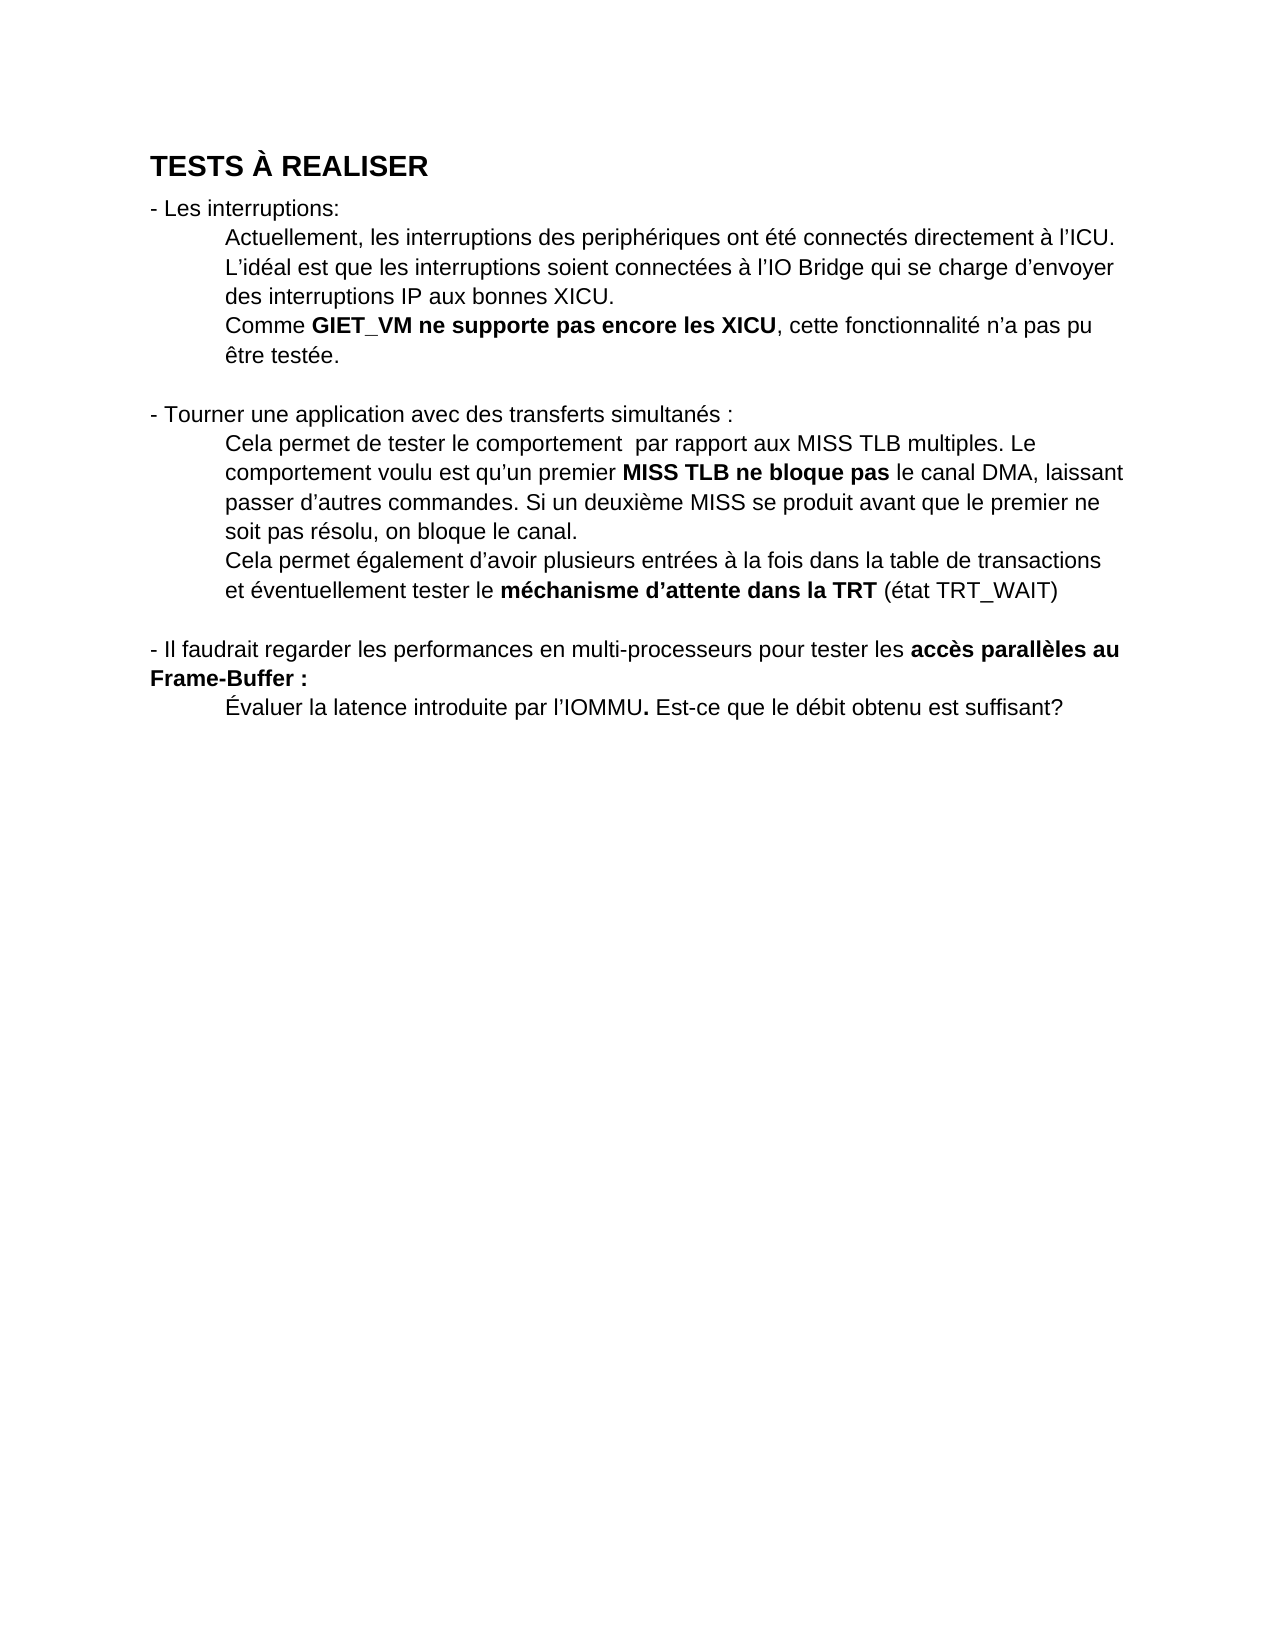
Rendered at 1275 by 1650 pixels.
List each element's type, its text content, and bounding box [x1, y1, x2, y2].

text Comme GIET_VM ne supporte pas encore les XICU, cette fonctionnalité n’a pas pu être testée. [225, 313, 1125, 368]
text - Il faudrait regarder les performances en multi-processeurs pour tester les accès parallèles au Frame-Buffer : [150, 636, 1125, 691]
subtitle TESTS À REALISER [150, 150, 1125, 183]
text - Les interruptions: [150, 196, 1125, 221]
text Cela permet également d’avoir plusieurs entrées à la fois dans la table de transactions et éventuellement tester le méchanisme d’attente dans la TRT (état TRT_WAIT) [225, 548, 1125, 603]
text Évaluer la latence introduite par l’IOMMU. Est-ce que le débit obtenu est suffisant? [225, 695, 1125, 721]
text Actuellement, les interruptions des periphériques ont été connectés directement à l’ICU. L’idéal est que les interruptions soient connectées à l’IO Bridge qui se charge d’envoyer des interruptions IP aux bonnes XICU. [225, 225, 1125, 309]
text Cela permet de tester le comportement par rapport aux MISS TLB multiples. Le comportement voulu est qu’un premier MISS TLB ne bloque pas le canal DMA, laissant passer d’autres commandes. Si un deuxième MISS se produit avant que le premier ne soit pas résolu, on bloque le canal. [225, 431, 1125, 544]
text - Tourner une application avec des transferts simultanés : [150, 401, 1125, 427]
